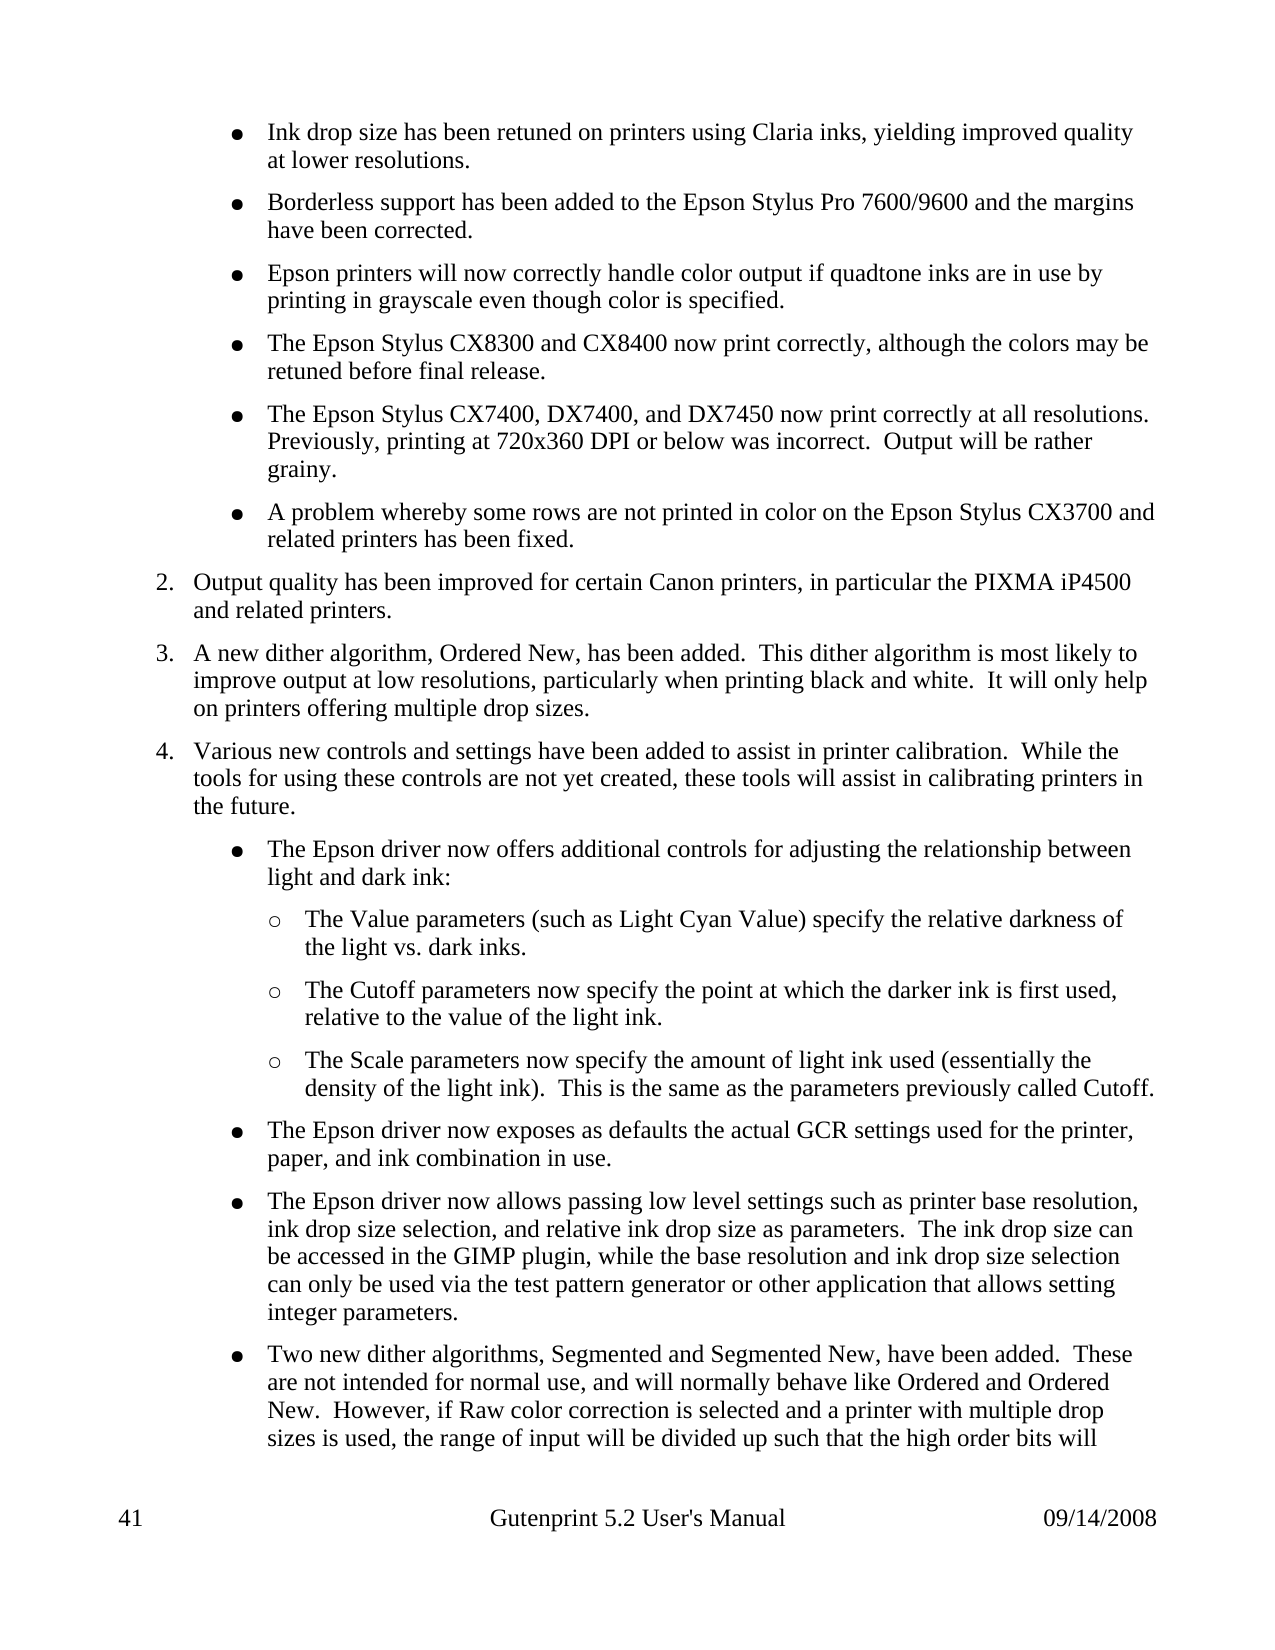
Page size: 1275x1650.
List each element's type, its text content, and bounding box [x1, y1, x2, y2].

list A problem whereby some rows are not printed in color on the Epson Stylus CX3700 and related printers has been fixed. [229, 498, 1157, 553]
list Two new dither algorithms, Segmented and Segmented New, have been added. These are not intended for normal use, and will normally behave like Ordered and Ordered New. However, if Raw color correction is selected and a printer with multiple drop sizes is used, the range of input will be divided up such that the high order bits will [229, 1341, 1157, 1451]
list Output quality has been improved for certain Canon printers, in particular the PIXMA iP4500 and related printers. [156, 568, 1157, 624]
list Borderless support has been added to the Epson Stylus Pro 7600/9600 and the margins have been corrected. [229, 188, 1157, 244]
list Ink drop size has been retuned on printers using Claria inks, yielding improved quality at lower resolutions. [229, 118, 1157, 173]
list The Scale parameters now specify the amount of light ink used (essentially the density of the light ink). This is the same as the parameters previously called Cutoff. [267, 1046, 1157, 1102]
list The Epson driver now offers additional controls for adjusting the relationship between light and dark ink: [229, 835, 1157, 890]
list The Value parameters (such as Light Cyan Value) specify the relative darkness of the light vs. dark inks. [267, 905, 1157, 961]
list Various new controls and settings have been added to assist in printer calibration. While the tools for using these controls are not yet created, these tools will assist in calibrating printers in the future. [156, 737, 1157, 820]
list The Epson driver now exposes as defaults the actual GCR settings used for the printer, paper, and ink combination in use. [229, 1117, 1157, 1172]
list The Epson driver now allows passing low level settings such as printer base resolution, ink drop size selection, and relative ink drop size as parameters. The ink drop size can be accessed in the GIMP plugin, while the base resolution and ink drop size selection can only be used via the test pattern generator or other application that allows setting integer parameters. [229, 1187, 1157, 1326]
list The Epson Stylus CX8300 and CX8400 now print correctly, although the colors may be retuned before final release. [229, 329, 1157, 385]
list Epson printers will now correctly handle color output if quadtone inks are in use by printing in grayscale even though color is specified. [229, 259, 1157, 314]
list The Cutoff parameters now specify the point at which the darker ink is first used, relative to the value of the light ink. [267, 976, 1157, 1031]
list The Epson Stylus CX7400, DX7400, and DX7450 now print correctly at all resolutions. Previously, printing at 720x360 DPI or below was incorrect. Output will be rather grainy. [229, 400, 1157, 483]
list A new dither algorithm, Ordered New, has been added. This dither algorithm is most likely to improve output at low resolutions, particularly when printing black and white. It will only help on printers offering multiple drop sizes. [156, 639, 1157, 722]
